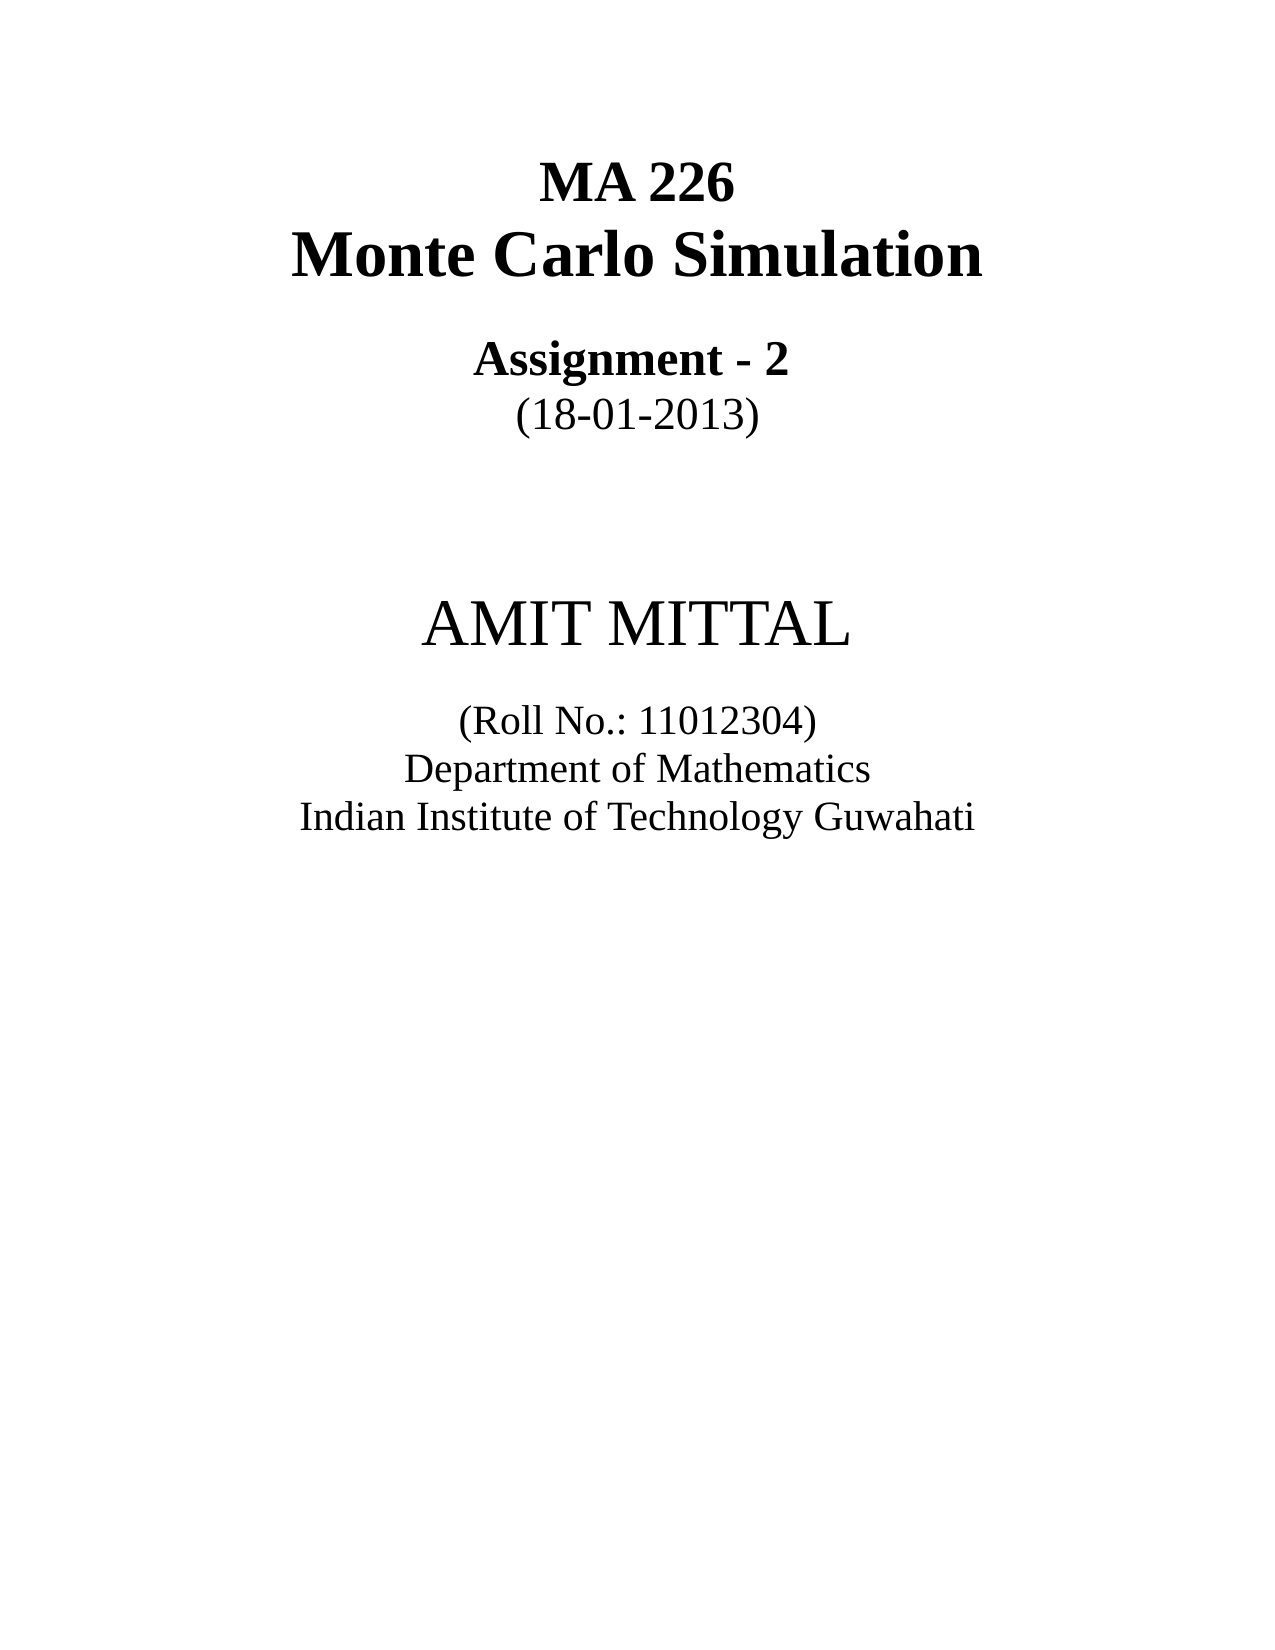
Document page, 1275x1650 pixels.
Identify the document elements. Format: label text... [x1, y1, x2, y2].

text AMIT MITTAL [118, 583, 1157, 659]
text (Roll No.: 11012304) [118, 696, 1157, 743]
text Department of Mathematics [118, 743, 1157, 791]
text Indian Institute of Technology Guwahati [118, 791, 1157, 839]
text Assignment - 2 [118, 329, 1157, 386]
text (18-01-2013) [118, 386, 1157, 439]
text Monte Carlo Simulation [118, 214, 1157, 291]
text MA 226 [118, 147, 1157, 214]
